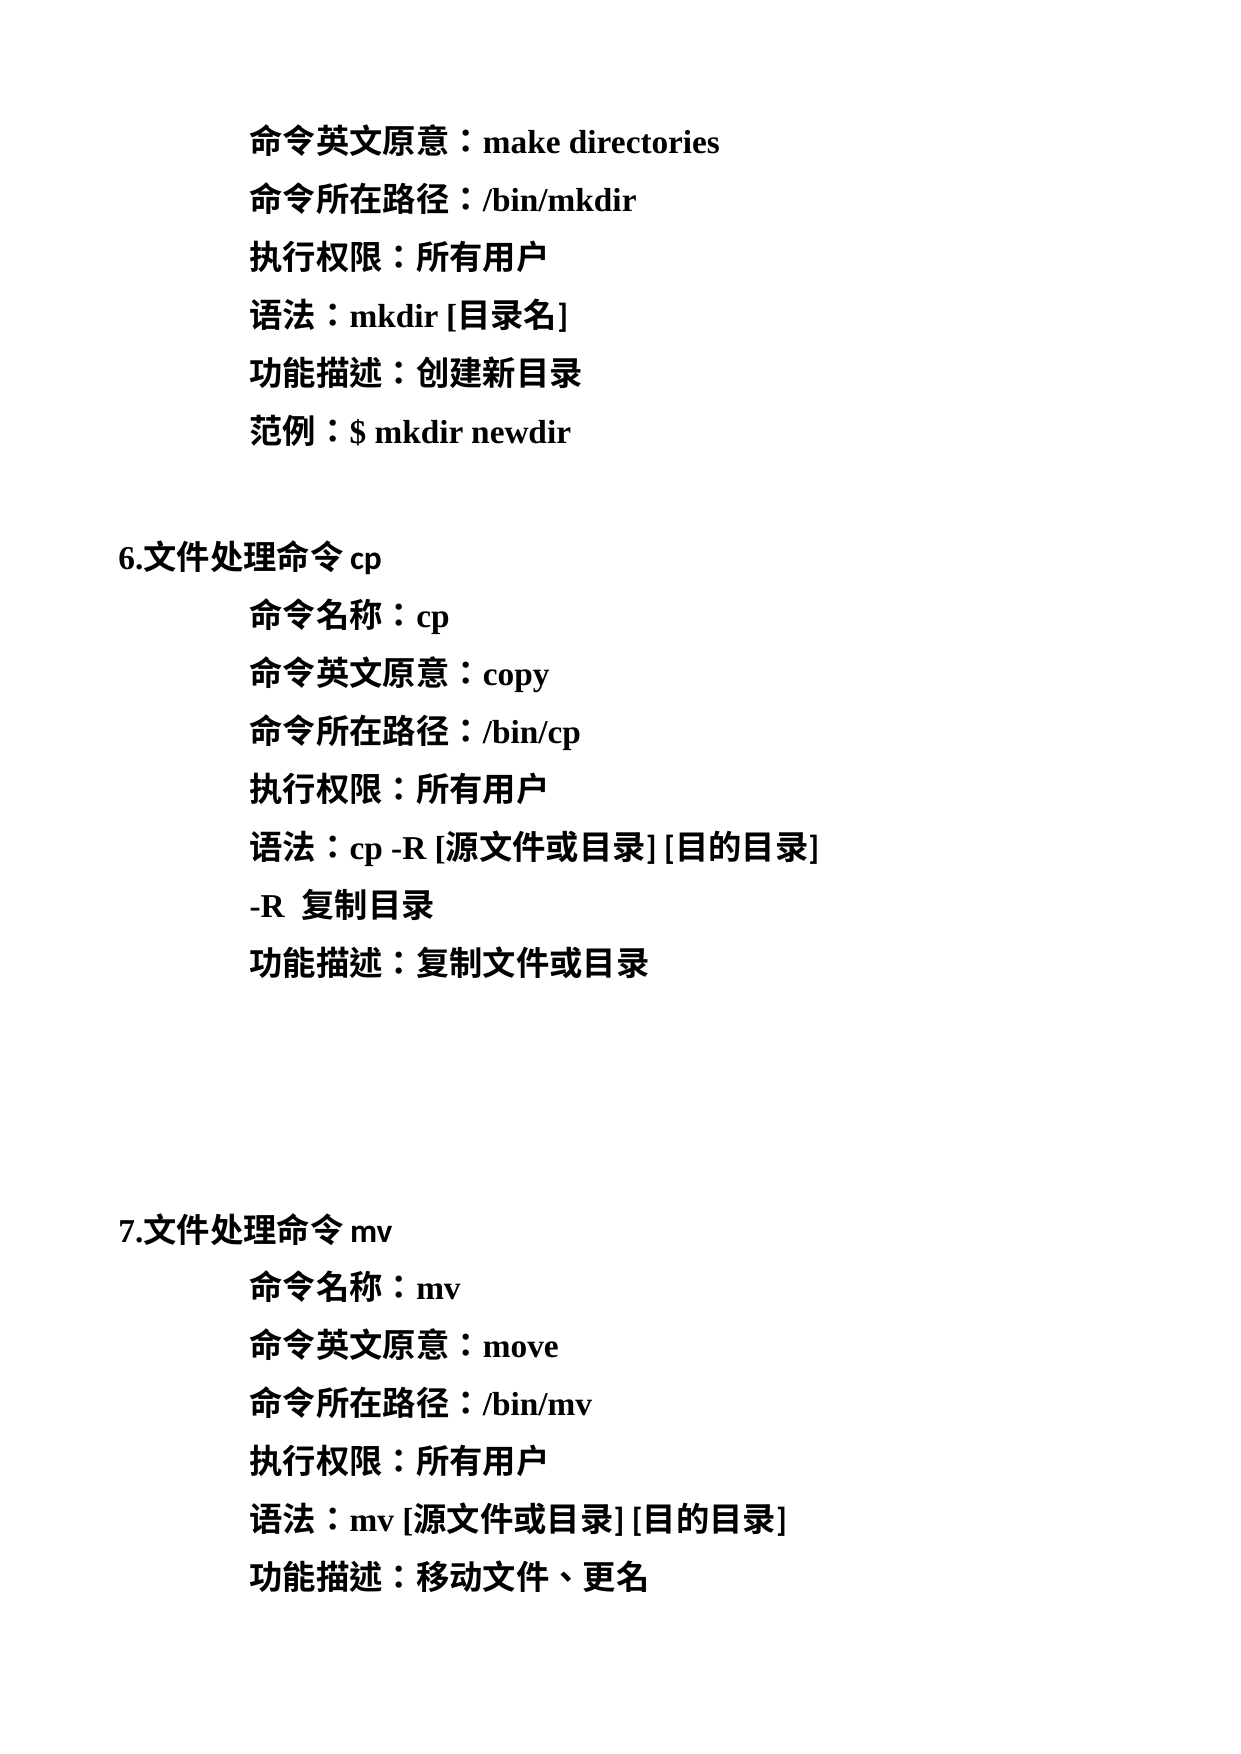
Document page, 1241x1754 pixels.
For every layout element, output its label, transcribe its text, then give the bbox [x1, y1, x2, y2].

text 范例：$ mkdir newdir [249, 408, 1122, 453]
text 语法：cp -R [源文件或目录] [目的目录] [249, 823, 1122, 869]
subtitle 6.文件处理命令cp [118, 531, 1122, 579]
text 执行权限：所有用户 [249, 234, 1122, 279]
text 功能描述：复制文件或目录 [249, 939, 1122, 985]
text 语法：mv [源文件或目录] [目的目录] [249, 1496, 1122, 1541]
text 功能描述：创建新目录 [249, 350, 1122, 395]
text 命令所在路径：/bin/mkdir [249, 176, 1122, 221]
text -R 复制目录 [249, 881, 1122, 927]
text 语法：mkdir [目录名] [249, 292, 1122, 337]
text 命令名称：cp [249, 592, 1122, 637]
text 执行权限：所有用户 [249, 1438, 1122, 1483]
text 执行权限：所有用户 [249, 766, 1122, 811]
text 命令所在路径：/bin/mv [249, 1380, 1122, 1425]
subtitle 7.文件处理命令mv [118, 1203, 1122, 1252]
text 功能描述：移动文件、更名 [249, 1554, 1122, 1599]
text 命令英文原意：move [249, 1322, 1122, 1367]
text 命令名称：mv [249, 1264, 1122, 1309]
text 命令英文原意：make directories [249, 118, 1122, 163]
text 命令英文原意：copy [249, 650, 1122, 695]
text 命令所在路径：/bin/cp [249, 708, 1122, 753]
